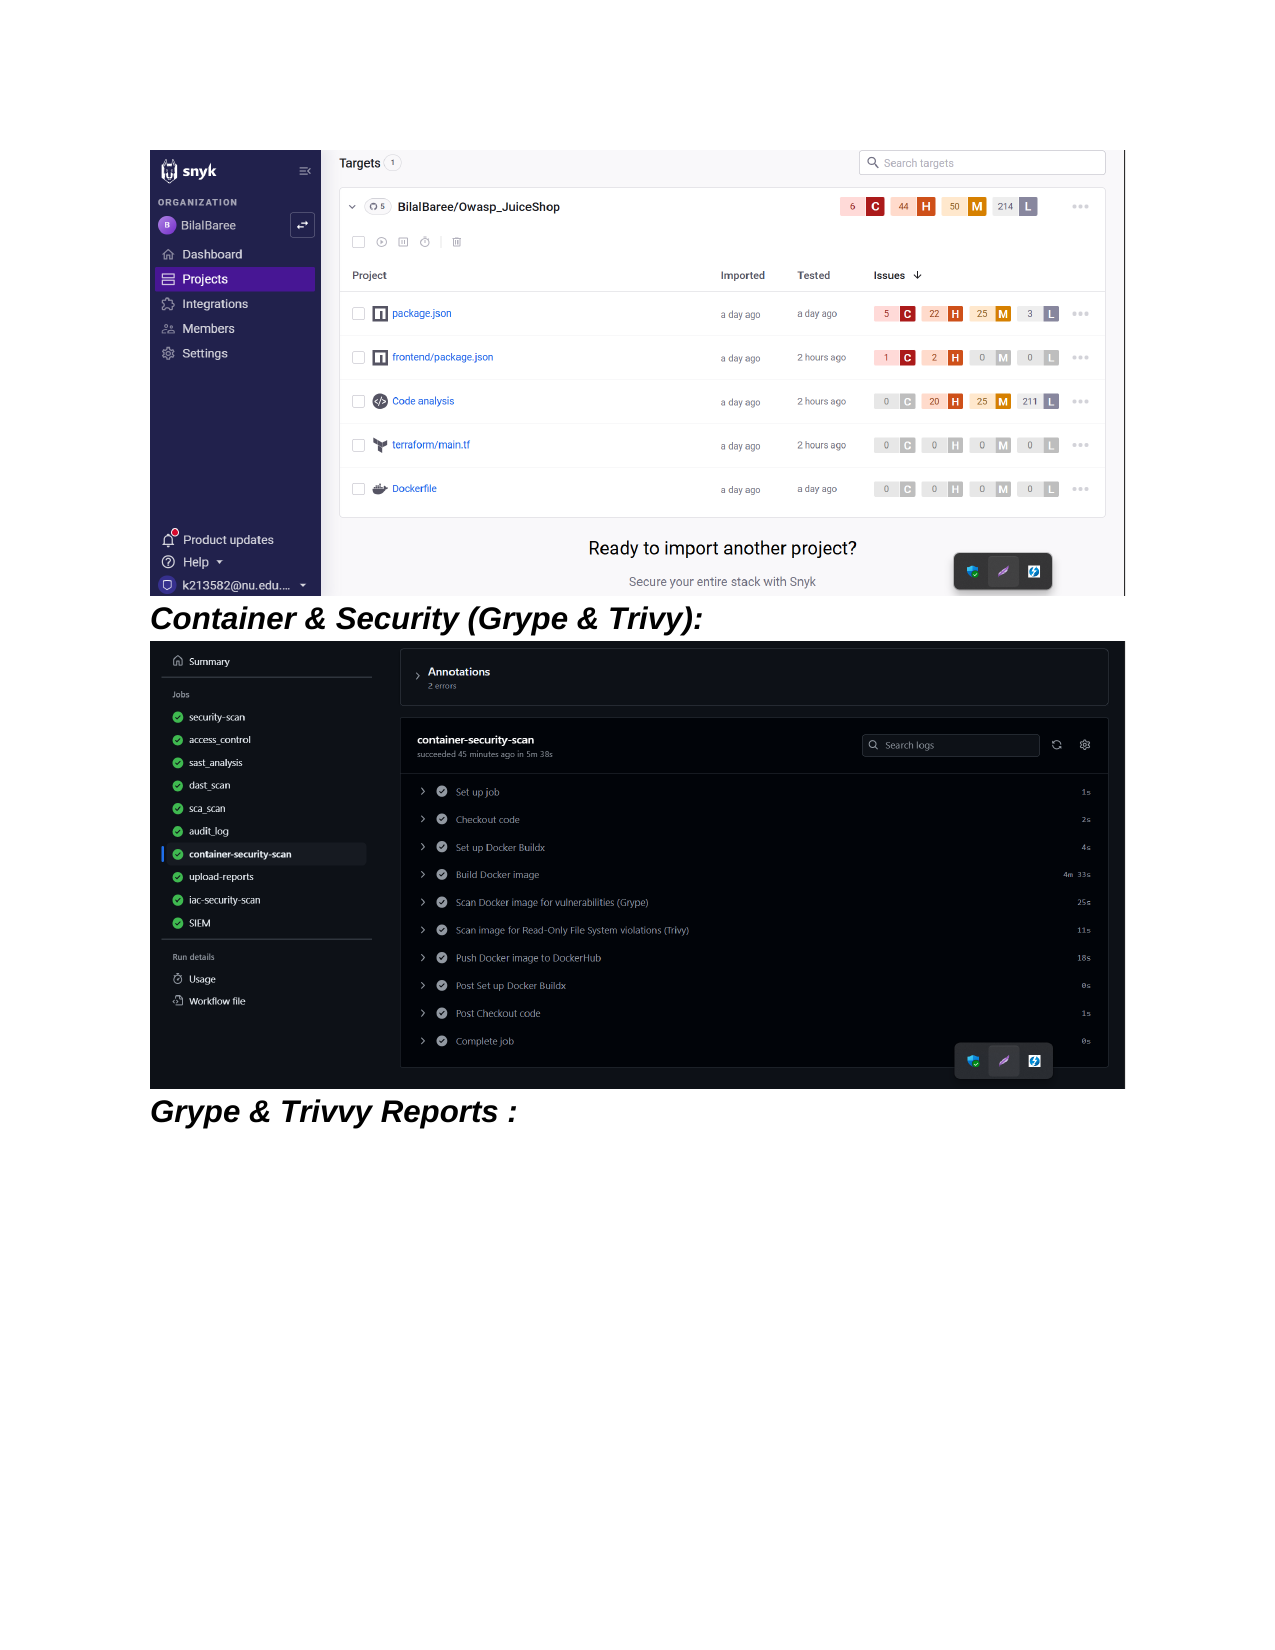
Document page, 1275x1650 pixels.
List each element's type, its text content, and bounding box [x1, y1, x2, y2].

text Grype & Trivvy Reports : [150, 1093, 1125, 1129]
text Container & Security (Grype & Trivy): [150, 600, 1125, 636]
picture [150, 150, 1125, 596]
picture [150, 641, 1125, 1089]
